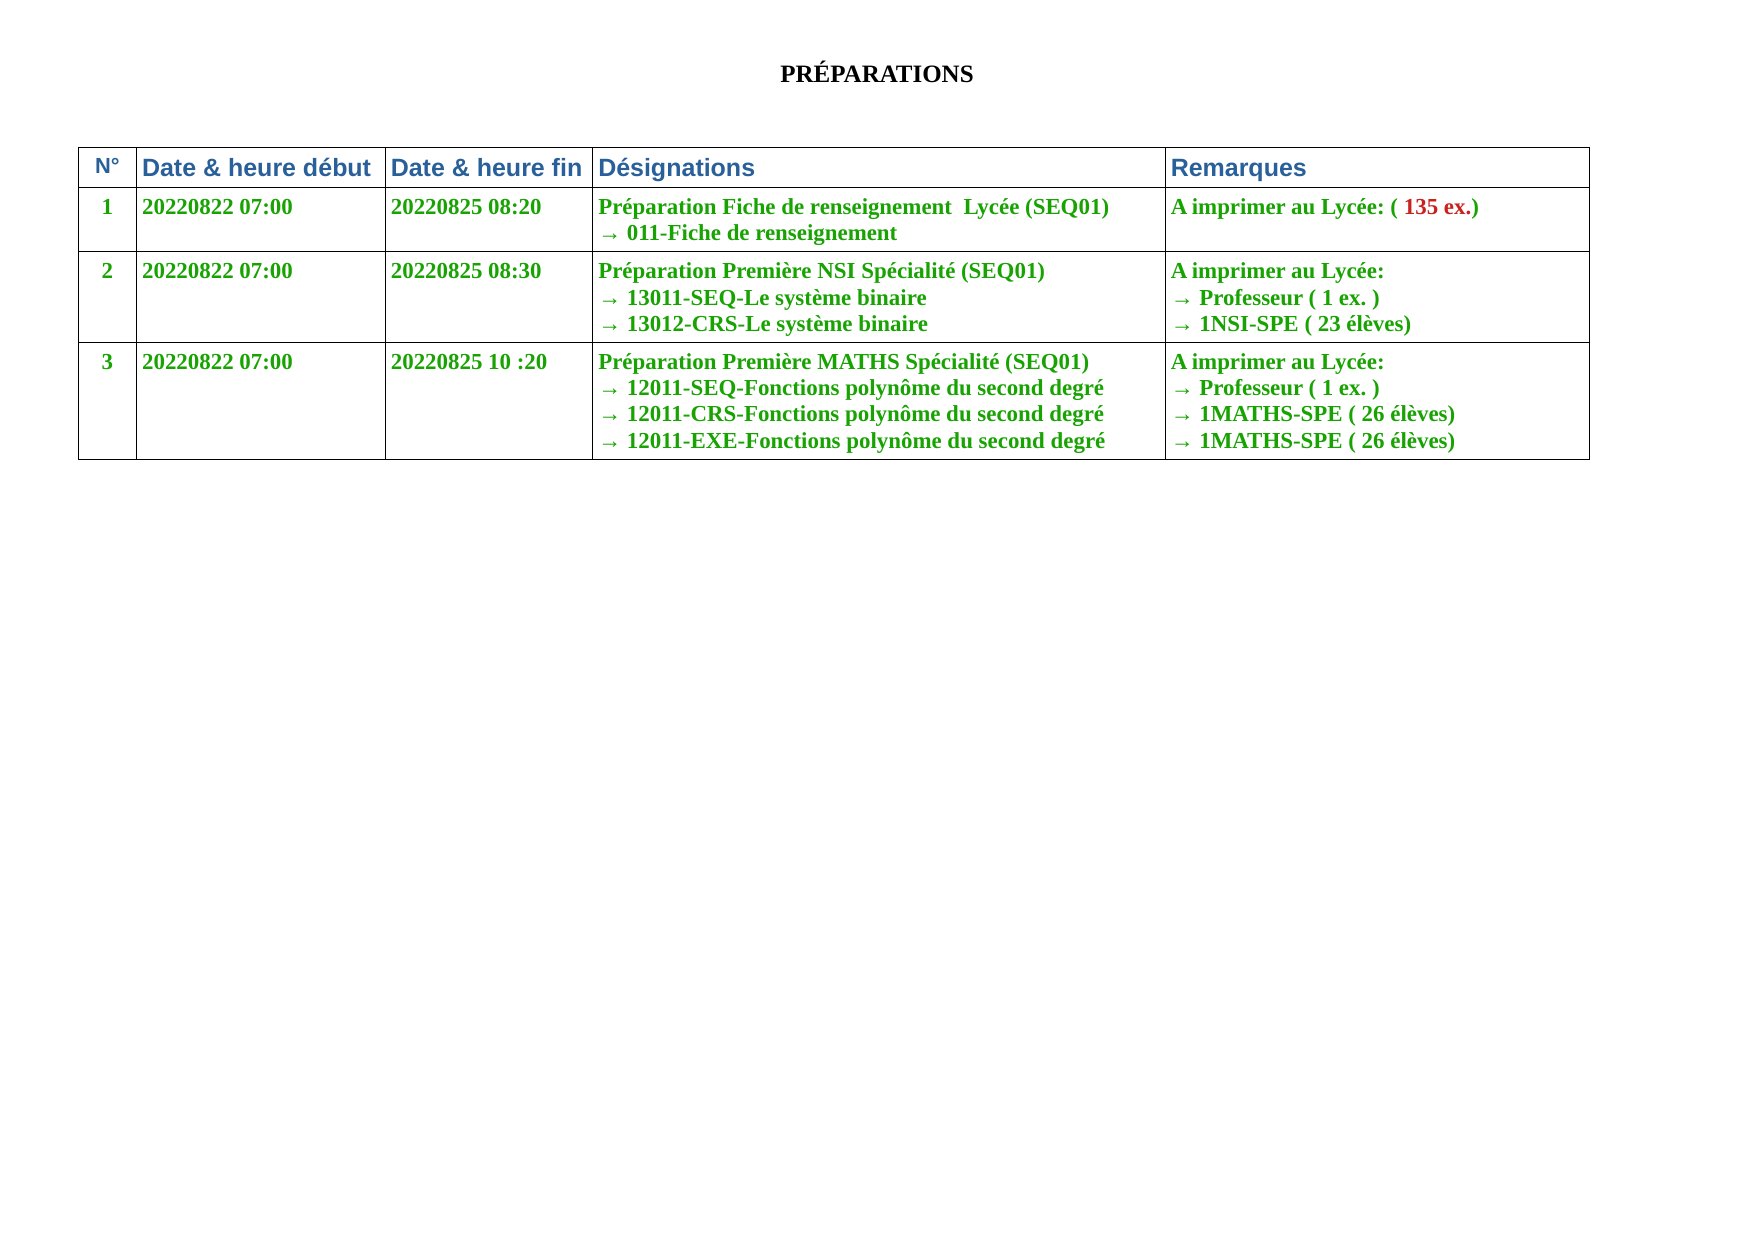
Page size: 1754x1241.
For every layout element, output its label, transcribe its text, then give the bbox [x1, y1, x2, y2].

table_cell 20220822 07:00 [137, 252, 385, 342]
table_cell Préparation Première NSI Spécialité (SEQ01) → 13011-SEQ-Le système binaire → 13012-CRS-Le système binaire [593, 252, 1165, 342]
table_cell 2 [79, 252, 136, 342]
table_cell 20220825 08:20 [386, 188, 592, 251]
table_header Date & heure fin [386, 148, 592, 187]
table_cell Préparation Première MATHS Spécialité (SEQ01) → 12011-SEQ-Fonctions polynôme du second degré → 12011-CRS-Fonctions polynôme du second degré → 12011-EXE-Fonctions polynôme du second degré [593, 343, 1165, 459]
table_cell 20220822 07:00 [137, 188, 385, 251]
table_cell 20220825 10 :20 [386, 343, 592, 459]
table_cell A imprimer au Lycée: → Professeur ( 1 ex. ) → 1NSI-SPE ( 23 élèves) [1166, 252, 1589, 342]
table_cell Préparation Fiche de renseignement Lycée (SEQ01) → 011-Fiche de renseignement [593, 188, 1165, 251]
table_cell 1 [79, 188, 136, 251]
table_header N° [79, 148, 136, 187]
table_header Désignations [593, 148, 1165, 187]
table_header Date & heure début [137, 148, 385, 187]
table_cell 20220822 07:00 [137, 343, 385, 459]
table_cell 3 [79, 343, 136, 459]
table_cell A imprimer au Lycée: → Professeur ( 1 ex. ) → 1MATHS-SPE ( 26 élèves) → 1MATHS-SPE ( 26 élèves) [1166, 343, 1589, 459]
table_header Remarques [1166, 148, 1589, 187]
table_cell A imprimer au Lycée: ( 135 ex.) [1166, 188, 1589, 251]
table_cell 20220825 08:30 [386, 252, 592, 342]
